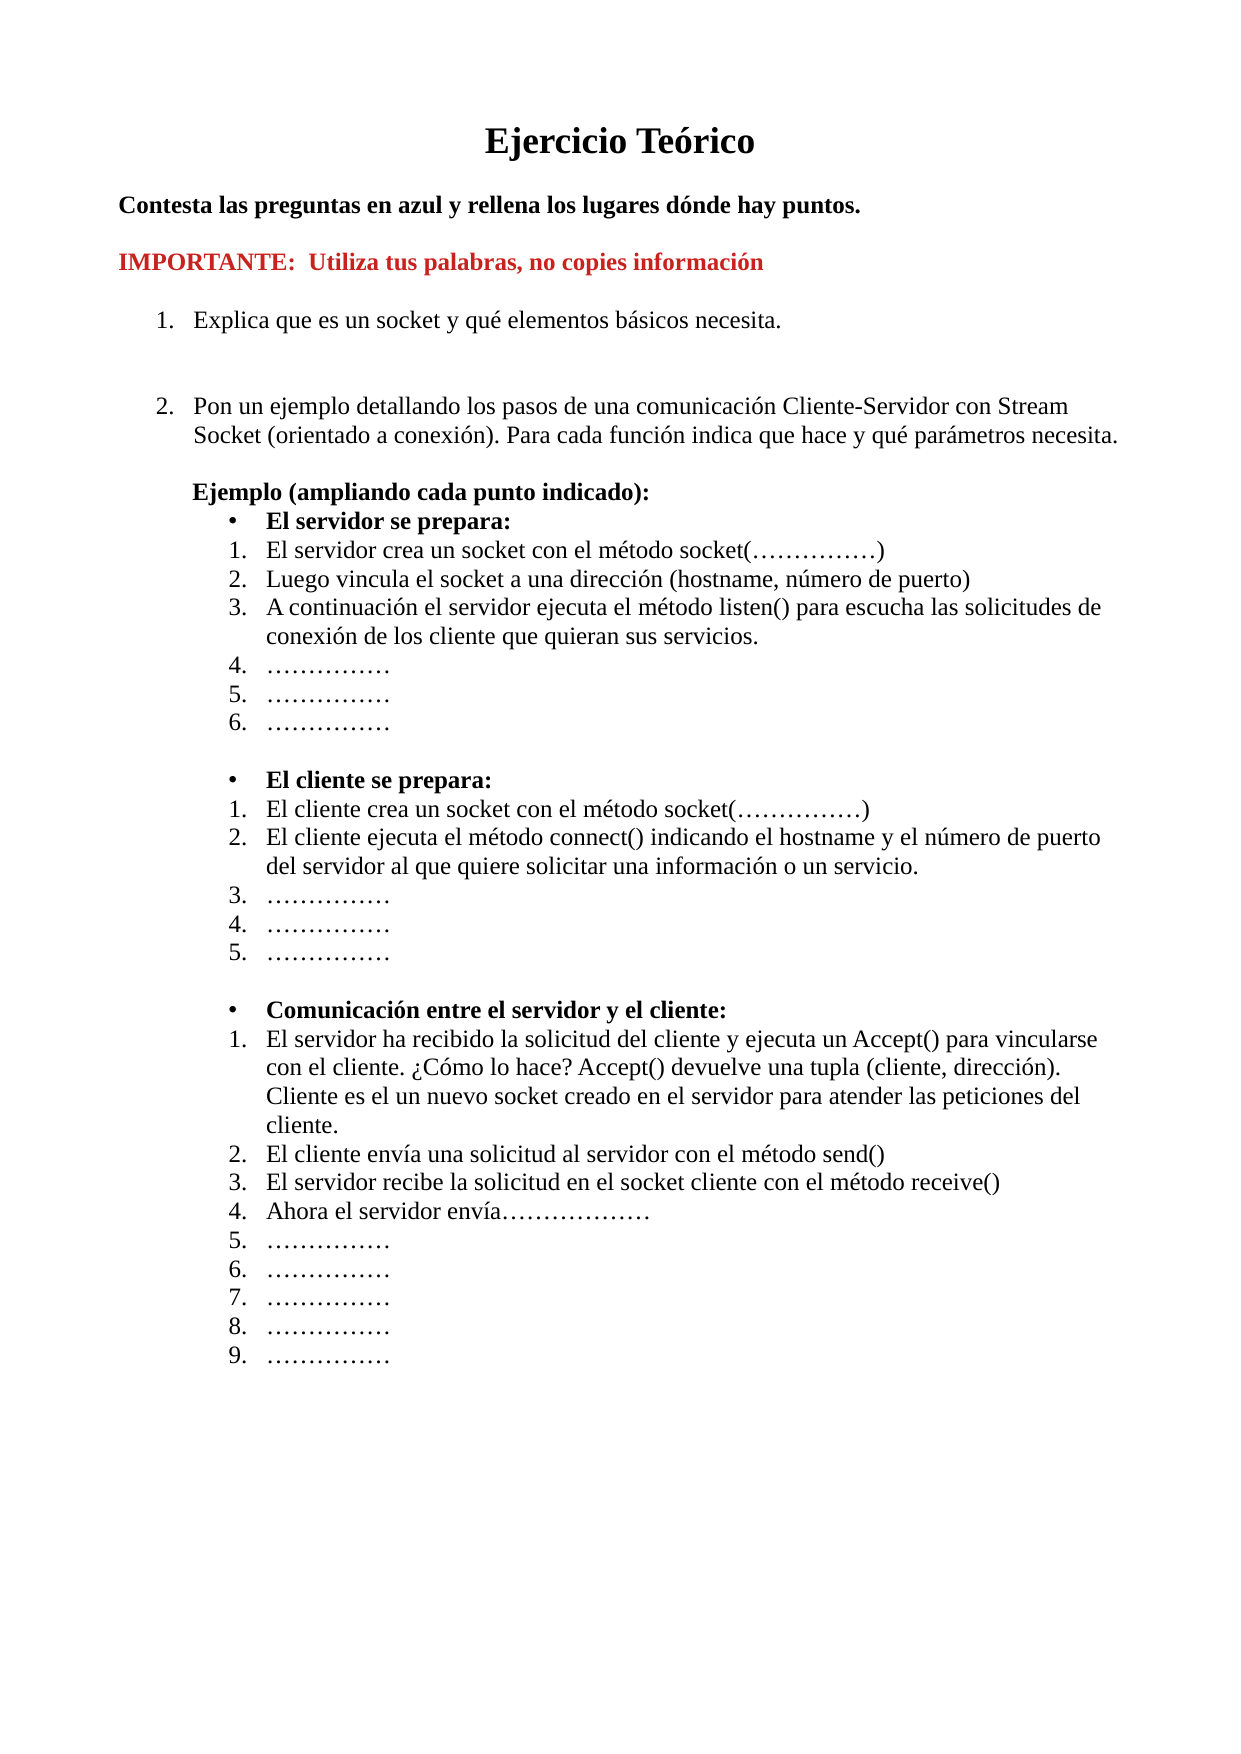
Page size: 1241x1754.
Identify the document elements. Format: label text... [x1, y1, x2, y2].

text Ejemplo (ampliando cada punto indicado): [192, 477, 1122, 506]
list …………… [228, 1254, 1122, 1282]
list …………… [228, 1311, 1122, 1340]
list Pon un ejemplo detallando los pasos de una comunicación Cliente-Servidor con Stream Socket (orientado a conexión). Para cada función indica que hace y qué parámetros necesita. [156, 391, 1122, 449]
list El cliente envía una solicitud al servidor con el método send() [228, 1139, 1122, 1167]
list …………… [228, 1282, 1122, 1311]
list Ahora el servidor envía……………… [228, 1196, 1122, 1225]
list …………… [228, 880, 1122, 909]
list …………… [228, 937, 1122, 966]
list …………… [228, 650, 1122, 679]
text Ejercicio Teórico [118, 118, 1122, 161]
list El cliente crea un socket con el método socket(……………) [228, 794, 1122, 822]
list El servidor se prepara: [228, 506, 1122, 535]
list Comunicación entre el servidor y el cliente: [228, 995, 1122, 1024]
list …………… [228, 1340, 1122, 1369]
list A continuación el servidor ejecuta el método listen() para escucha las solicitudes de conexión de los cliente que quieran sus servicios. [228, 592, 1122, 650]
list El cliente ejecuta el método connect() indicando el hostname y el número de puerto del servidor al que quiere solicitar una información o un servicio. [228, 822, 1122, 880]
list Explica que es un socket y qué elementos básicos necesita. [156, 305, 1122, 334]
list Luego vincula el socket a una dirección (hostname, número de puerto) [228, 564, 1122, 592]
list El servidor crea un socket con el método socket(……………) [228, 535, 1122, 564]
text Contesta las preguntas en azul y rellena los lugares dónde hay puntos. [118, 190, 1122, 219]
list …………… [228, 909, 1122, 937]
list El cliente se prepara: [228, 765, 1122, 794]
list …………… [228, 707, 1122, 736]
text IMPORTANTE: Utiliza tus palabras, no copies información [118, 247, 1122, 276]
list …………… [228, 1225, 1122, 1254]
list …………… [228, 679, 1122, 707]
list El servidor ha recibido la solicitud del cliente y ejecuta un Accept() para vincularse con el cliente. ¿Cómo lo hace? Accept() devuelve una tupla (cliente, dirección). Cliente es el un nuevo socket creado en el servidor para atender las peticiones del cliente. [228, 1024, 1122, 1139]
list El servidor recibe la solicitud en el socket cliente con el método receive() [228, 1167, 1122, 1196]
